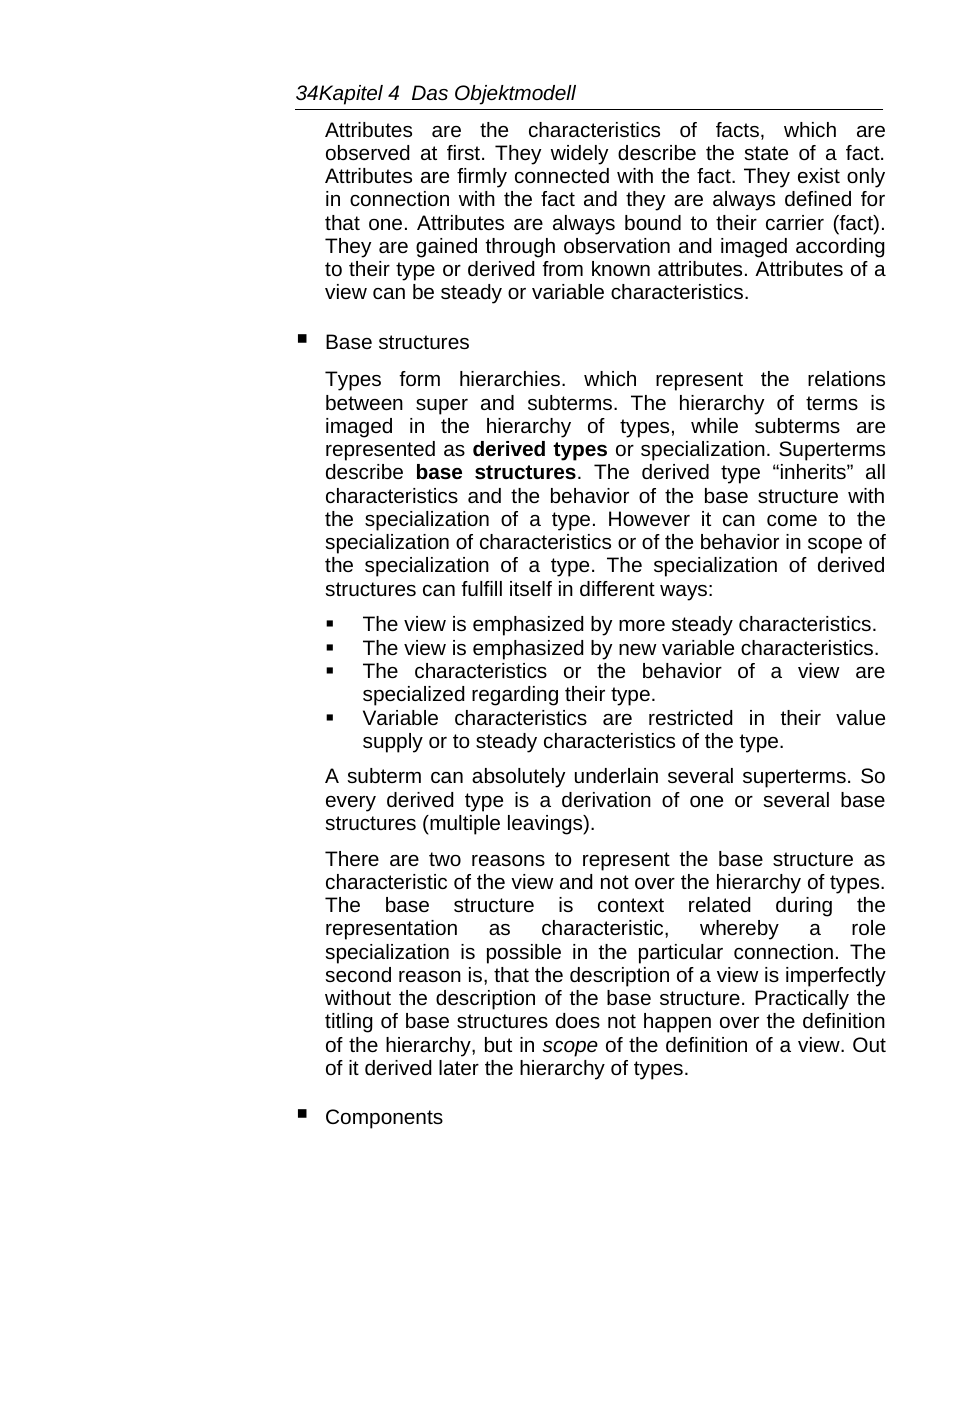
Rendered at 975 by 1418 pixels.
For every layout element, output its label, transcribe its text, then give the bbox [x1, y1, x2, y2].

list The view is emphasized by new variable characteristics. [325, 636, 886, 659]
text There are two reasons to represent the base structure as characteristic of the view and not over the hierarchy of types. The base structure is context related during the representation as characteristic, whereby a role specialization is possible in the particular connection. The second reason is, that the description of a view is imperfectly without the description of the base structure. Practically the titling of base structures does not happen over the definition of the hierarchy, but in scope of the definition of a view. Out of it derived later the hierarchy of types. [325, 847, 886, 1079]
text A subterm can absolutely underlain several superterms. So every derived type is a derivation of one or several base structures (multiple leavings). [325, 765, 886, 835]
text Types form hierarchies. which represent the relations between super and subterms. The hierarchy of terms is imaged in the hierarchy of types, while subterms are represented as derived types or specialization. Superterms describe base structures. The derived type “inherits” all characteristics and the behavior of the base structure with the specialization of a type. However it can come to the specialization of characteristics or of the behavior in scope of the specialization of a type. The specialization of derived structures can fulfill itself in different ways: [325, 368, 886, 600]
list Base structures [295, 329, 886, 356]
list The view is emphasized by more steady characteristics. [325, 613, 886, 636]
list Variable characteristics are restricted in their value supply or to steady characteristics of the type. [325, 706, 886, 753]
list The characteristics or the behavior of a view are specialized regarding their type. [325, 659, 886, 706]
text Attributes are the characteristics of facts, which are observed at first. They widely describe the state of a fact. Attributes are firmly connected with the fact. They exist only in connection with the fact and they are always defined for that one. Attributes are always bound to their carrier (fact). They are gained through observation and imaged according to their type or derived from known attributes. Attributes of a view can be steady or variable characteristics. [325, 118, 886, 304]
list Components [295, 1104, 886, 1131]
